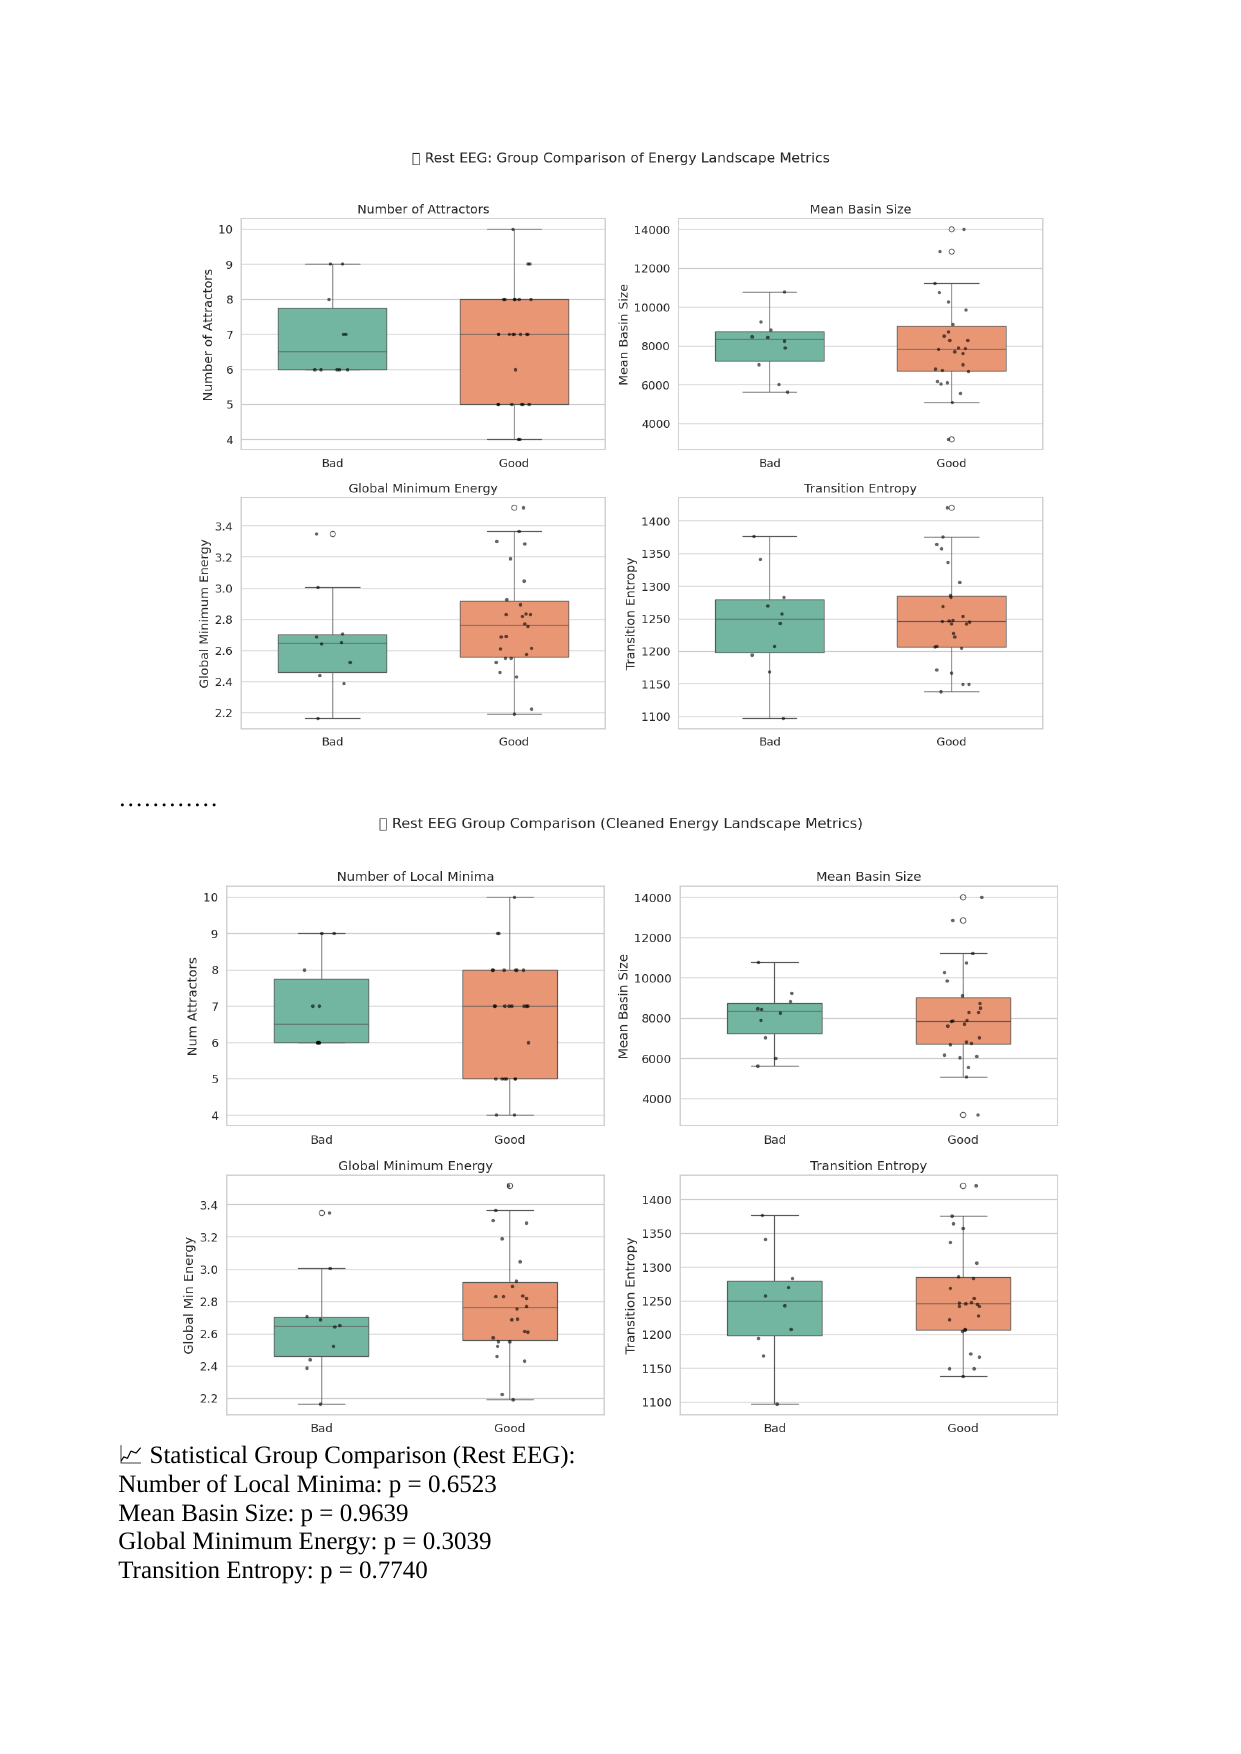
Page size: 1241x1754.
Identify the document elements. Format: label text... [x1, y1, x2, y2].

text ………… [118, 783, 1122, 811]
text Number of Local Minima: p = 0.6523 [118, 1469, 1122, 1498]
text Mean Basin Size: p = 0.9639 [118, 1498, 1122, 1526]
text Transition Entropy: p = 0.7740 [118, 1555, 1122, 1584]
picture [177, 811, 1063, 1441]
text 📈 Statistical Group Comparison (Rest EEG): [118, 811, 1122, 1469]
text Global Minimum Energy: p = 0.3039 [118, 1526, 1122, 1555]
picture [193, 146, 1048, 754]
